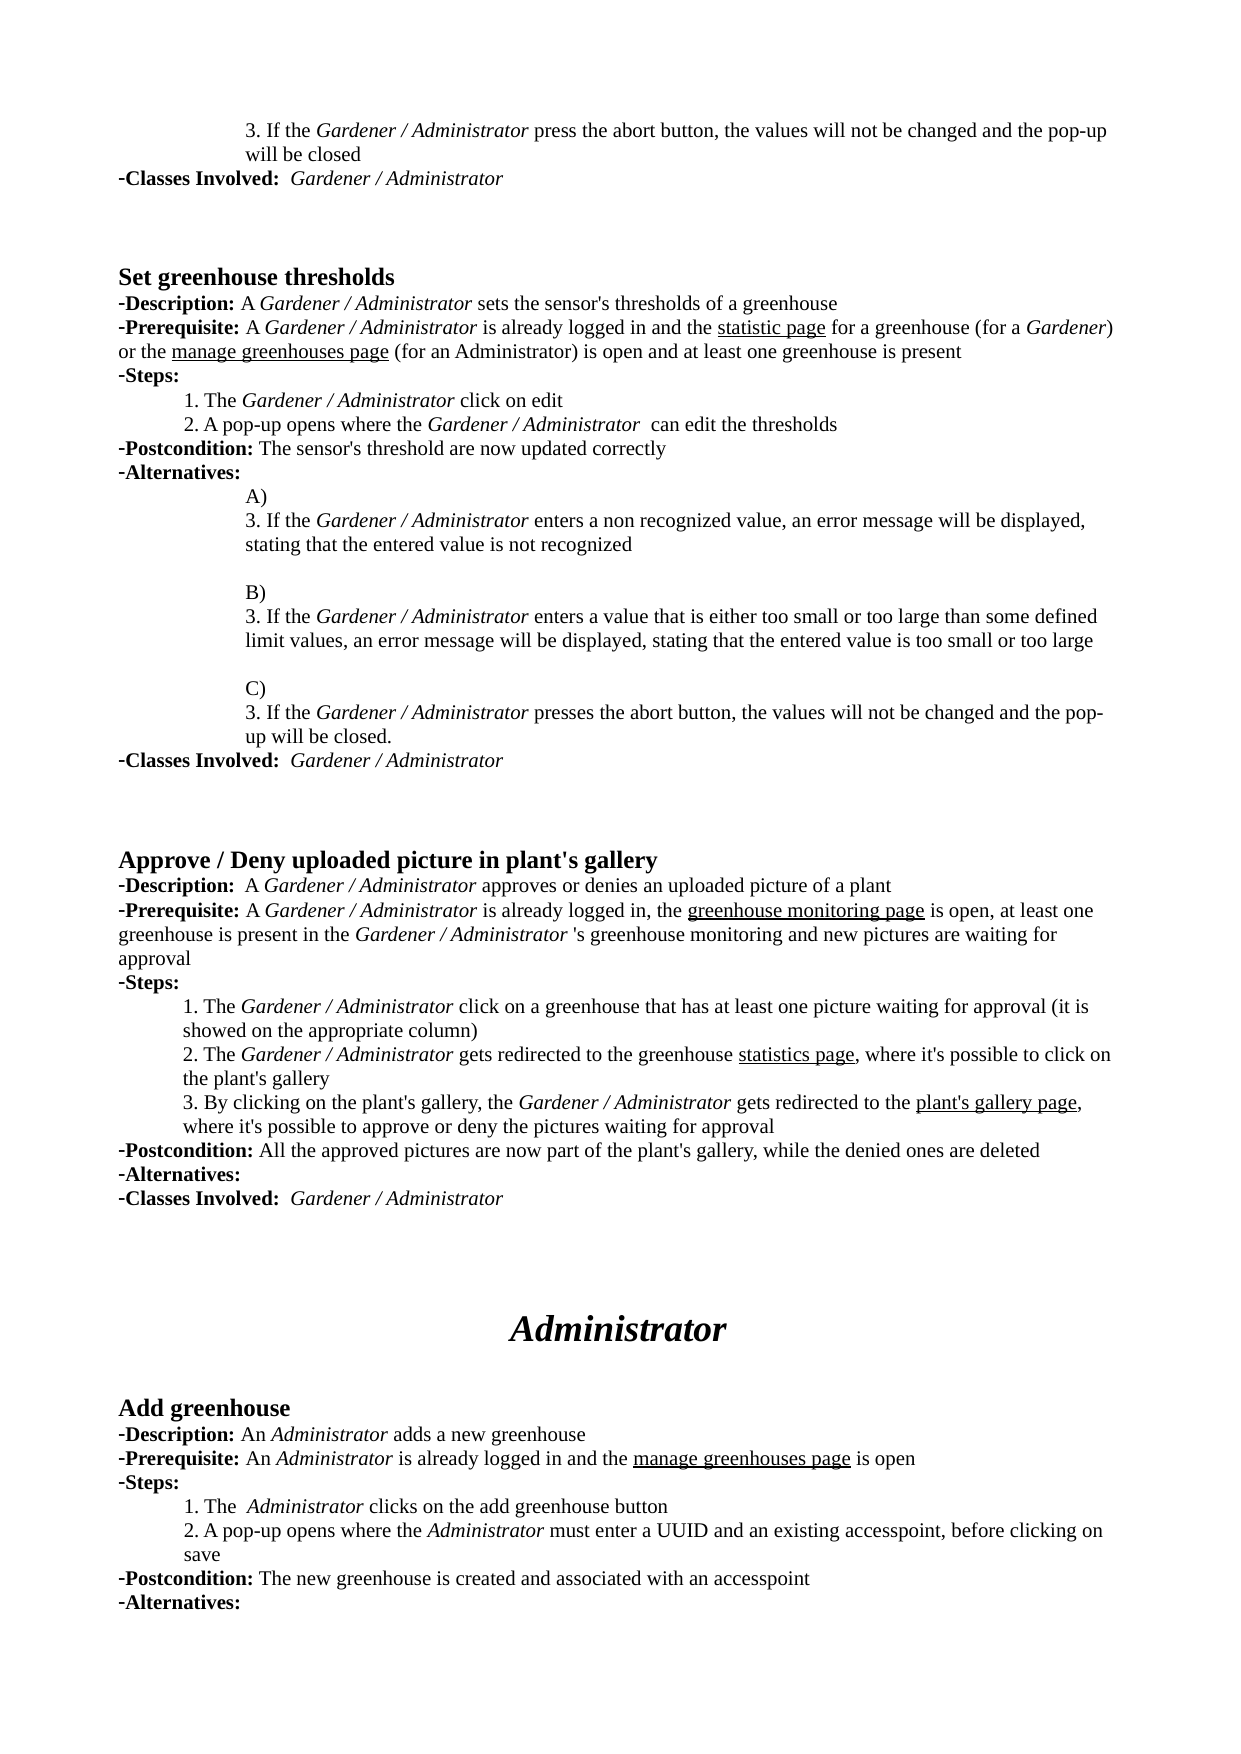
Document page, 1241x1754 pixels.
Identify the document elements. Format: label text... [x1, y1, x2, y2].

list Classes Involved: Gardener / Administrator [118, 1186, 1122, 1210]
text Set greenhouse thresholds [118, 262, 1122, 291]
list Postcondition: The sensor's threshold are now updated correctly [118, 436, 1122, 460]
list Classes Involved: Gardener / Administrator [118, 748, 1122, 772]
list Alternatives: [118, 1162, 1122, 1186]
list Description: A Gardener / Administrator sets the sensor's thresholds of a greenhouse [118, 291, 1122, 315]
list Description: An Administrator adds a new greenhouse [118, 1422, 1122, 1446]
text 2. A pop-up opens where the Gardener / Administrator can edit the thresholds [183, 412, 1122, 436]
text 3. If the Gardener / Administrator enters a non recognized value, an error message will be displayed, stating that the entered value is not recognized [245, 508, 1122, 556]
text Administrator [118, 1307, 1122, 1350]
text 3. By clicking on the plant's gallery, the Gardener / Administrator gets redirected to the plant's gallery page, where it's possible to approve or deny the pictures waiting for approval [183, 1090, 1122, 1138]
list Description: A Gardener / Administrator approves or denies an uploaded picture of a plant [118, 873, 1122, 897]
text 1. The Gardener / Administrator click on a greenhouse that has at least one picture waiting for approval (it is showed on the appropriate column) [183, 994, 1122, 1042]
text A) [245, 484, 1122, 508]
list Steps: [118, 363, 1122, 387]
list Steps: [118, 970, 1122, 994]
list Prerequisite: A Gardener / Administrator is already logged in and the statistic page for a greenhouse (for a Gardener) or the manage greenhouses page (for an Administrator) is open and at least one greenhouse is present [118, 315, 1122, 363]
text 1. The Administrator clicks on the add greenhouse button [183, 1494, 1122, 1518]
list Alternatives: [118, 1590, 1122, 1614]
text 3. If the Gardener / Administrator enters a value that is either too small or too large than some defined limit values, an error message will be displayed, stating that the entered value is too small or too large [245, 604, 1122, 652]
list Steps: [118, 1470, 1122, 1494]
text 3. If the Gardener / Administrator presses the abort button, the values will not be changed and the pop-up will be closed. [245, 700, 1122, 748]
text C) [245, 676, 1122, 700]
text 2. The Gardener / Administrator gets redirected to the greenhouse statistics page, where it's possible to click on the plant's gallery [183, 1042, 1122, 1090]
list Prerequisite: An Administrator is already logged in and the manage greenhouses page is open [118, 1446, 1122, 1470]
text 2. A pop-up opens where the Administrator must enter a UUID and an existing accesspoint, before clicking on save [183, 1518, 1122, 1566]
text B) [245, 580, 1122, 604]
list Postcondition: All the approved pictures are now part of the plant's gallery, while the denied ones are deleted [118, 1138, 1122, 1162]
text Add greenhouse [118, 1393, 1122, 1422]
list Postcondition: The new greenhouse is created and associated with an accesspoint [118, 1566, 1122, 1590]
text 3. If the Gardener / Administrator press the abort button, the values will not be changed and the pop-up will be closed [245, 118, 1122, 166]
list Classes Involved: Gardener / Administrator [118, 166, 1122, 190]
text Approve / Deny uploaded picture in plant's gallery [118, 845, 1122, 873]
list Prerequisite: A Gardener / Administrator is already logged in, the greenhouse monitoring page is open, at least one greenhouse is present in the Gardener / Administrator 's greenhouse monitoring and new pictures are waiting for approval [118, 897, 1122, 970]
list Alternatives: [118, 460, 1122, 484]
text 1. The Gardener / Administrator click on edit [183, 387, 1122, 412]
